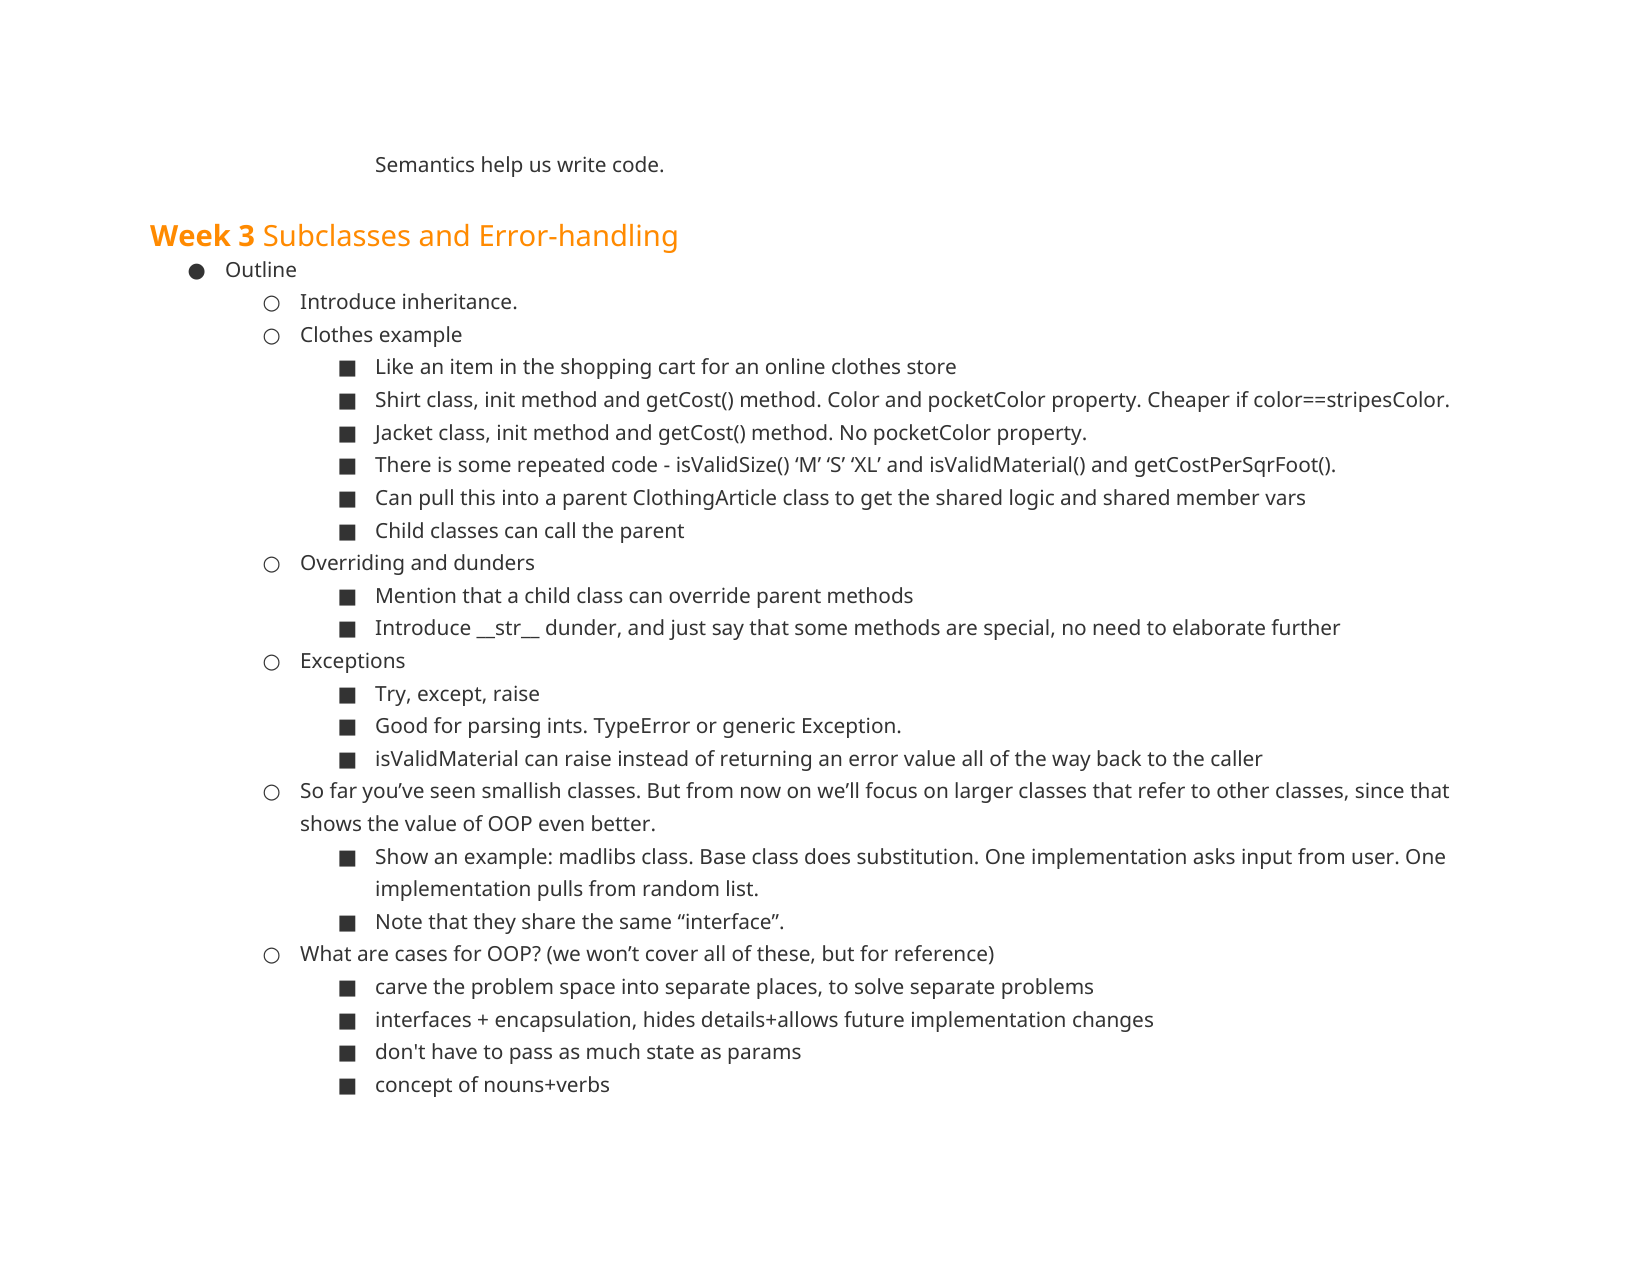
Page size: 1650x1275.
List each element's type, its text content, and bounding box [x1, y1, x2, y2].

list concept of nouns+verbs [337, 1070, 1500, 1098]
list Introduce __str__ dunder, and just say that some methods are special, no need to elaborate further [337, 613, 1500, 642]
list Can pull this into a parent ClothingArticle class to get the shared logic and shared member vars [337, 483, 1500, 512]
list There is some repeated code - isValidSize() ‘M’ ‘S’ ‘XL’ and isValidMaterial() and getCostPerSqrFoot(). [337, 451, 1500, 479]
list Exceptions [262, 646, 1500, 674]
list Shirt class, init method and getCost() method. Color and pocketColor property. Cheaper if color==stripesColor. [337, 385, 1500, 414]
list Mention that a child class can override parent methods [337, 581, 1500, 609]
list Child classes can call the parent [337, 516, 1500, 544]
list Good for parsing ints. TypeError or generic Exception. [337, 711, 1500, 740]
list Overriding and dunders [262, 548, 1500, 577]
list don't have to pass as much state as params [337, 1037, 1500, 1066]
list Show an example: madlibs class. Base class does substitution. One implementation asks input from user. One implementation pulls from random list. [337, 842, 1500, 903]
list Jacket class, init method and getCost() method. No pocketColor property. [337, 418, 1500, 446]
list Semantics help us write code. [337, 150, 1500, 178]
list Outline [187, 255, 1500, 283]
list Clothes example [262, 320, 1500, 348]
list Try, except, raise [337, 679, 1500, 707]
list Introduce inheritance. [262, 287, 1500, 316]
list isValidMaterial can raise instead of returning an error value all of the way back to the caller [337, 744, 1500, 772]
list Note that they share the same “interface”. [337, 907, 1500, 935]
list interfaces + encapsulation, hides details+allows future implementation changes [337, 1005, 1500, 1033]
list carve the problem space into separate places, to solve separate problems [337, 972, 1500, 1001]
list What are cases for OOP? (we won’t cover all of these, but for reference) [262, 939, 1500, 968]
list Like an item in the shopping cart for an online clothes store [337, 353, 1500, 381]
list So far you’ve seen smallish classes. But from now on we’ll focus on larger classes that refer to other classes, since that shows the value of OOP even better. [262, 777, 1500, 838]
subtitle Week 3 Subclasses and Error-handling [150, 215, 1500, 255]
